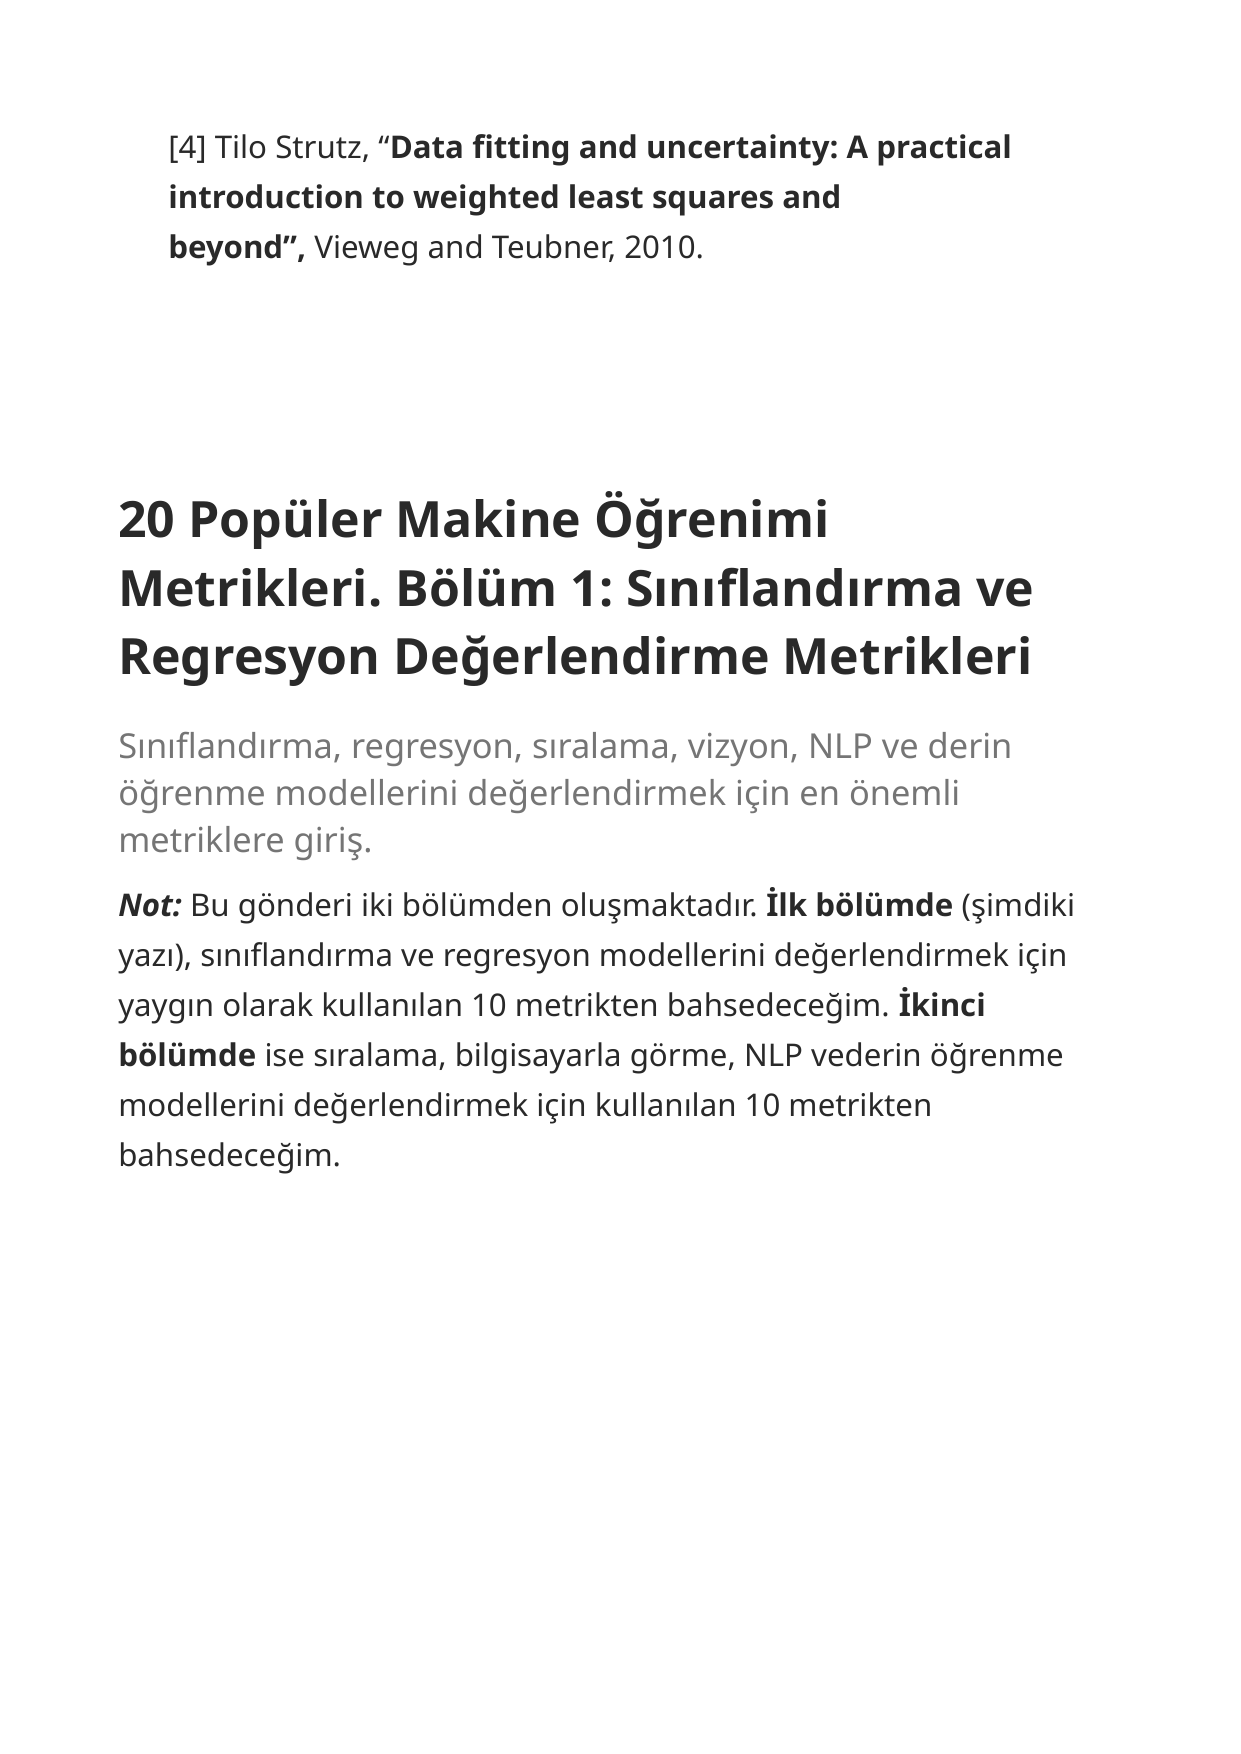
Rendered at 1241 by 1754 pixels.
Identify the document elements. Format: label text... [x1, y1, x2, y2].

subtitle 20 Popüler Makine Öğrenimi Metrikleri. Bölüm 1: Sınıflandırma ve Regresyon Değerlendirme Metrikleri [118, 484, 1122, 689]
text [4] Tilo Strutz, “Data fitting and uncertainty: A practical introduction to weighted least squares and beyond”, Vieweg and Teubner, 2010. [168, 118, 1072, 268]
subtitle Sınıflandırma, regresyon, sıralama, vizyon, NLP ve derin öğrenme modellerini değerlendirmek için en önemli metriklere giriş. [118, 722, 1122, 863]
text Not: Bu gönderi iki bölümden oluşmaktadır. İlk bölümde (şimdiki yazı), sınıflandırma ve regresyon modellerini değerlendirmek için yaygın olarak kullanılan 10 metrikten bahsedeceğim. İkinci bölümde ise sıralama, bilgisayarla görme, NLP vederin öğrenme modellerini değerlendirmek için kullanılan 10 metrikten bahsedeceğim. [118, 875, 1122, 1175]
